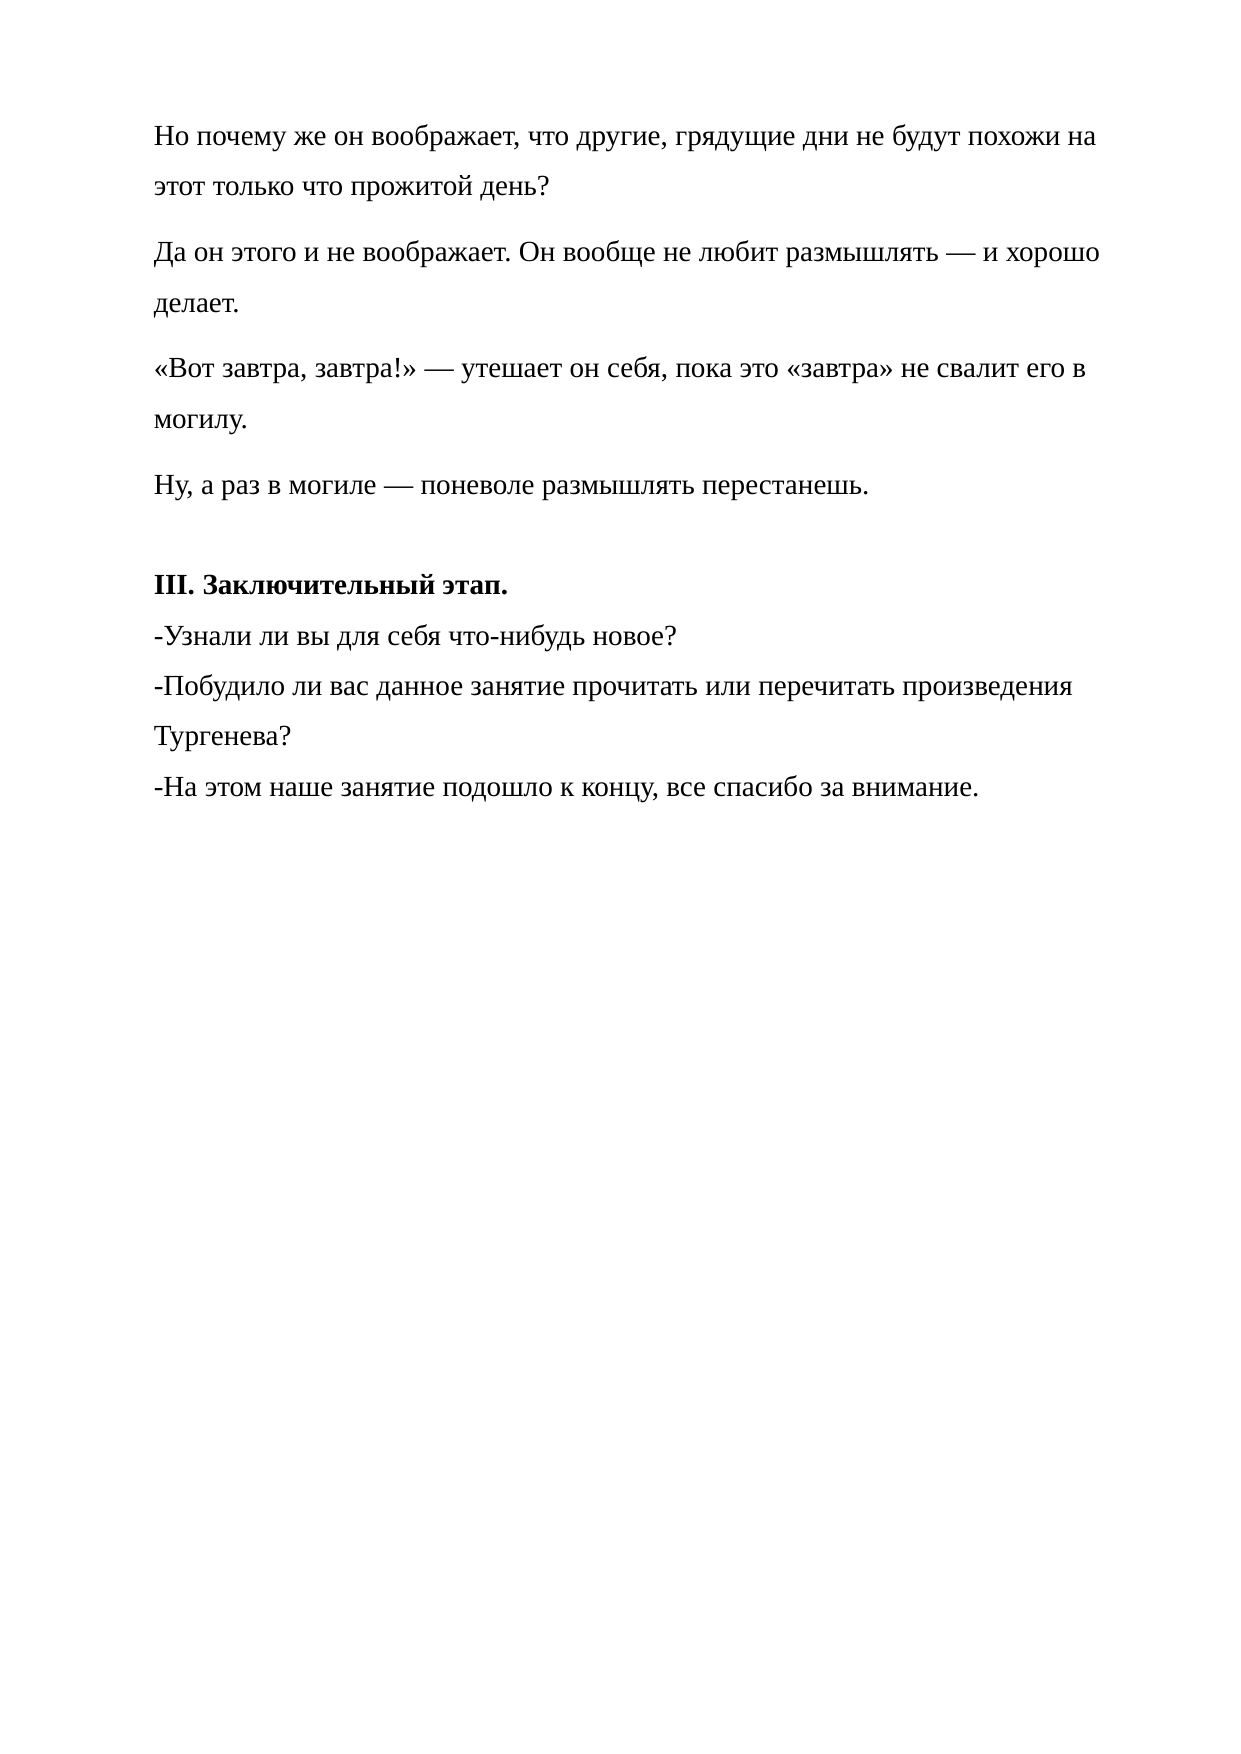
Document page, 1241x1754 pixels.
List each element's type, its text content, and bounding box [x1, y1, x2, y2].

text Но почему же он воображает, что другие, грядущие дни не будут похожи на этот только что прожитой день? [153, 118, 1122, 202]
text -Побудило ли вас данное занятие прочитать или перечитать произведения Тургенева? [153, 668, 1122, 752]
text Да он этого и не воображает. Он вообще не любит размышлять — и хорошо делает. [153, 234, 1122, 318]
text «Вот завтра, завтра!» — утешает он себя, пока это «завтра» не свалит его в могилу. [153, 351, 1122, 434]
text -На этом наше занятие подошло к концу, все спасибо за внимание. [153, 769, 1122, 802]
text Ну, а раз в могиле — поневоле размышлять перестанешь. [153, 467, 1122, 500]
text -Узнали ли вы для себя что-нибудь новое? [153, 618, 1122, 651]
text III. Заключительный этап. [153, 567, 1122, 601]
